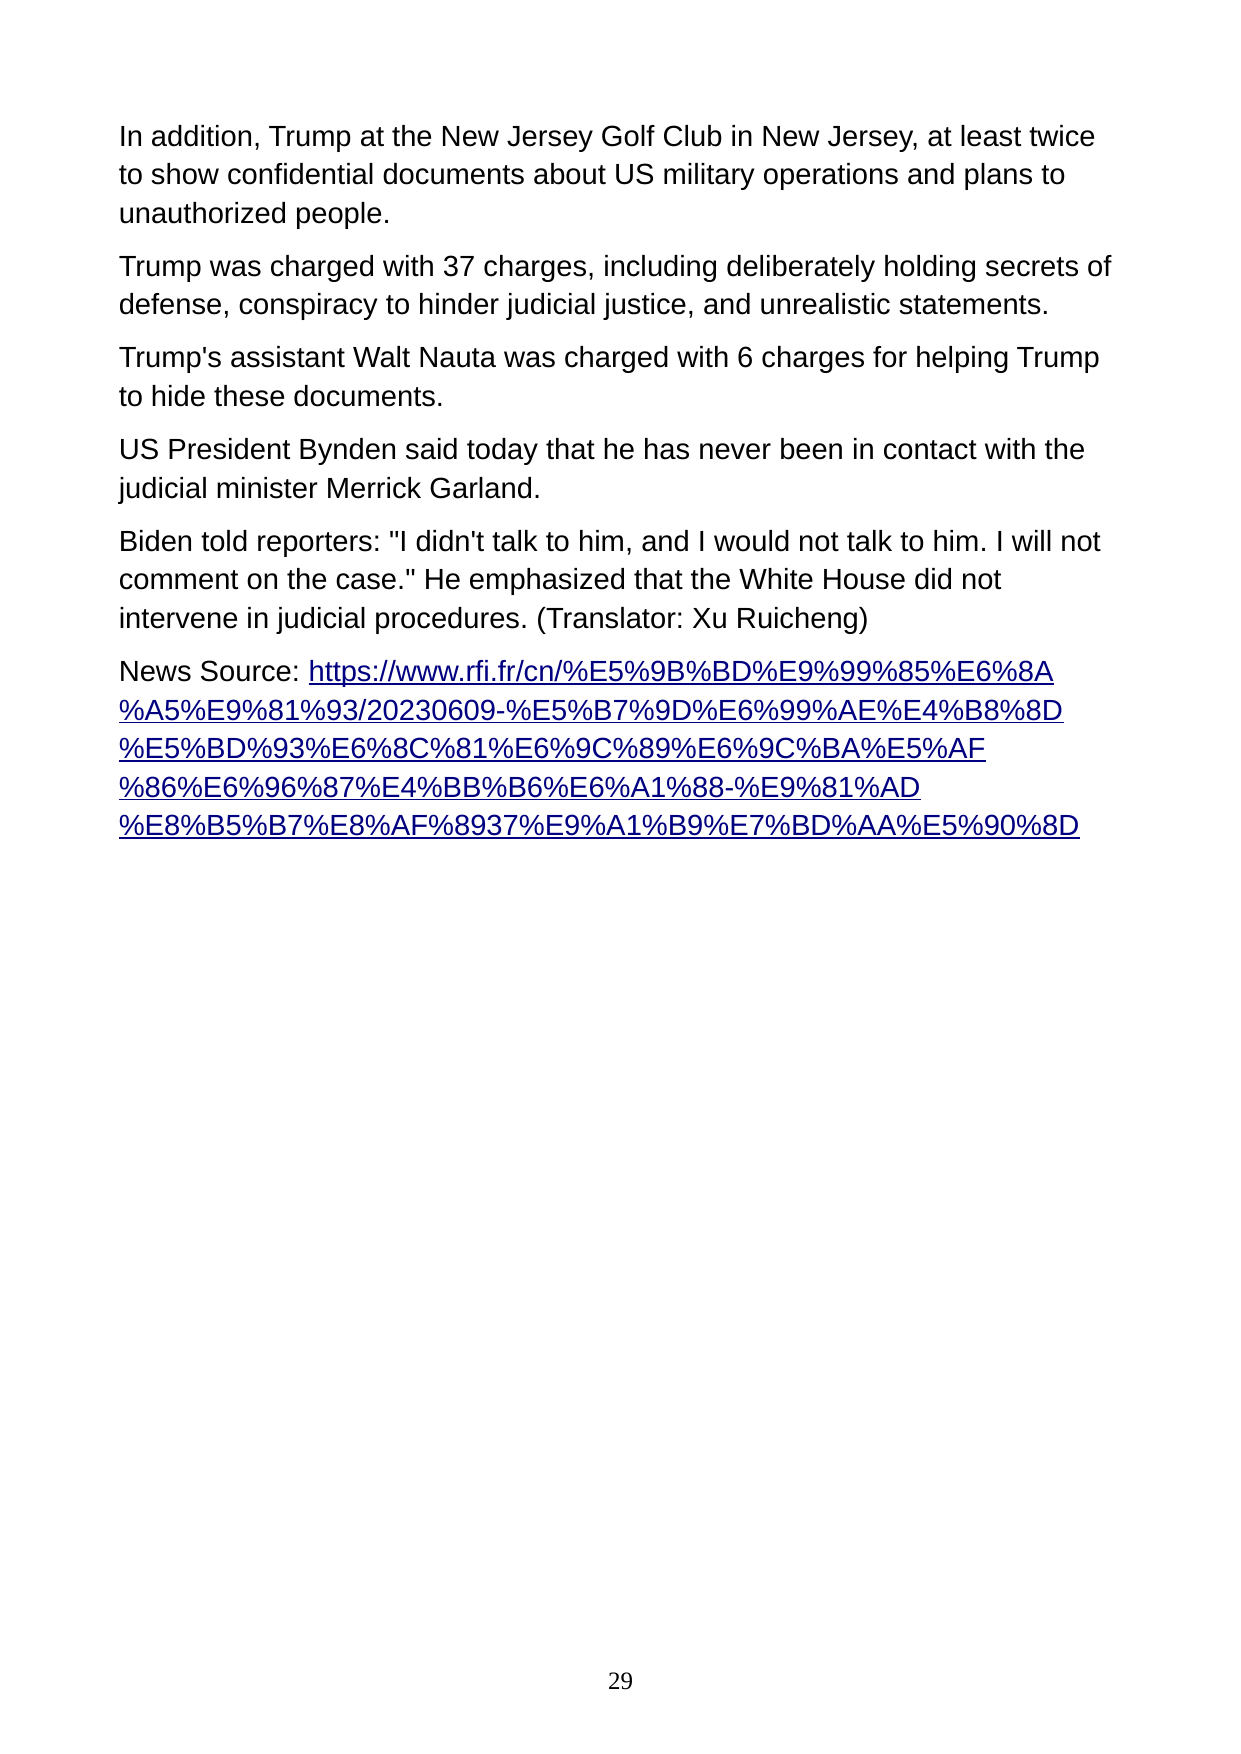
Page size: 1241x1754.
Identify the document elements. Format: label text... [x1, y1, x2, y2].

text US President Bynden said today that he has never been in contact with the judicial minister Merrick Garland. [118, 432, 1122, 504]
text Biden told reporters: "I didn't talk to him, and I would not talk to him. I will not comment on the case." He emphasized that the White House did not intervene in judicial procedures. (Translator: Xu Ruicheng) [118, 524, 1122, 634]
text In addition, Trump at the New Jersey Golf Club in New Jersey, at least twice to show confidential documents about US military operations and plans to unauthorized people. [118, 118, 1122, 229]
text Trump was charged with 37 charges, including deliberately holding secrets of defense, conspiracy to hinder judicial justice, and unrealistic statements. [118, 249, 1122, 321]
text News Source: https://www.rfi.fr/cn/%E5%9B%BD%E9%99%85%E6%8A%A5%E9%81%93/20230609-%E5%B7%9D%E6%99%AE%E4%B8%8D%E5%BD%93%E6%8C%81%E6%9C%89%E6%9C%BA%E5%AF%86%E6%96%87%E4%BB%B6%E6%A1%88-%E9%81%AD%E8%B5%B7%E8%AF%8937%E9%A1%B9%E7%BD%AA%E5%90%8D [118, 654, 1122, 842]
text Trump's assistant Walt Nauta was charged with 6 charges for helping Trump to hide these documents. [118, 340, 1122, 412]
